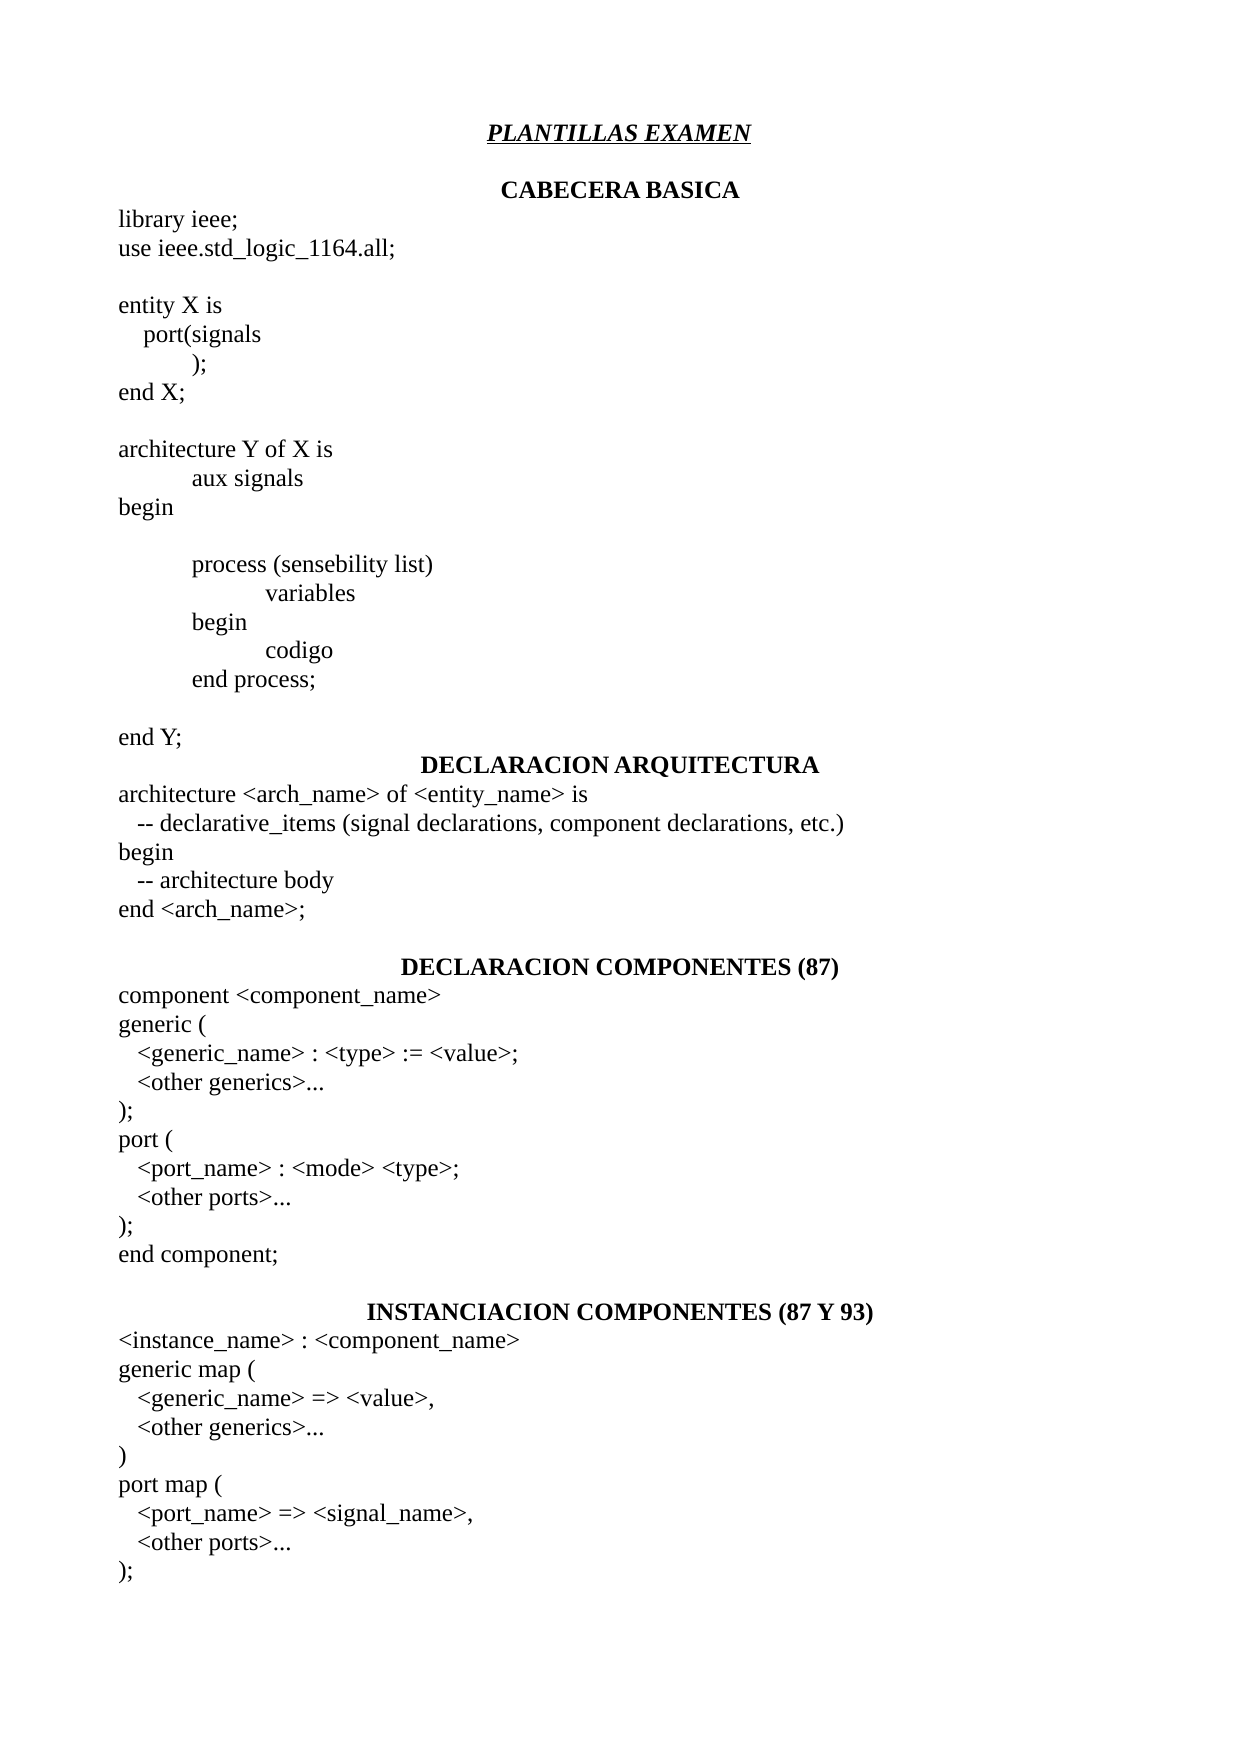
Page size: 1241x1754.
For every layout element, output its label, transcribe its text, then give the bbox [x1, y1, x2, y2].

text CABECERA BASICA [118, 176, 1122, 204]
text <other generics>... [118, 1067, 1122, 1096]
text generic ( [118, 1009, 1122, 1038]
text ) [118, 1441, 1122, 1469]
text entity X is [118, 291, 1122, 319]
text end <arch_name>; [118, 894, 1122, 923]
text DECLARACION COMPONENTES (87) [118, 952, 1122, 981]
text library ieee; [118, 204, 1122, 233]
text end X; [118, 377, 1122, 406]
text -- declarative_items (signal declarations, component declarations, etc.) [118, 808, 1122, 837]
text <other ports>... [118, 1182, 1122, 1211]
text begin [118, 607, 1122, 636]
text port map ( [118, 1469, 1122, 1498]
text <instance_name> : <component_name> [118, 1326, 1122, 1354]
text <generic_name> => <value>, [118, 1383, 1122, 1412]
text use ieee.std_logic_1164.all; [118, 233, 1122, 262]
text begin [118, 837, 1122, 866]
text component <component_name> [118, 981, 1122, 1009]
text end component; [118, 1239, 1122, 1268]
text architecture <arch_name> of <entity_name> is [118, 779, 1122, 808]
text aux signals [118, 463, 1122, 492]
text port(signals [118, 319, 1122, 348]
text ); [118, 1556, 1122, 1584]
text end Y; [118, 722, 1122, 751]
text variables [118, 578, 1122, 607]
text generic map ( [118, 1354, 1122, 1383]
text ); [118, 1096, 1122, 1124]
text architecture Y of X is [118, 434, 1122, 463]
text <generic_name> : <type> := <value>; [118, 1038, 1122, 1067]
text begin [118, 492, 1122, 521]
text end process; [118, 664, 1122, 693]
text -- architecture body [118, 866, 1122, 894]
text process (sensebility list) [118, 549, 1122, 578]
text <port_name> : <mode> <type>; [118, 1153, 1122, 1182]
text codigo [118, 636, 1122, 664]
text PLANTILLAS EXAMEN [118, 118, 1122, 147]
text port ( [118, 1124, 1122, 1153]
text DECLARACION ARQUITECTURA [118, 751, 1122, 779]
text INSTANCIACION COMPONENTES (87 Y 93) [118, 1297, 1122, 1326]
text ); [118, 348, 1122, 377]
text <port_name> => <signal_name>, [118, 1498, 1122, 1527]
text ); [118, 1211, 1122, 1239]
text <other generics>... [118, 1412, 1122, 1441]
text <other ports>... [118, 1527, 1122, 1556]
